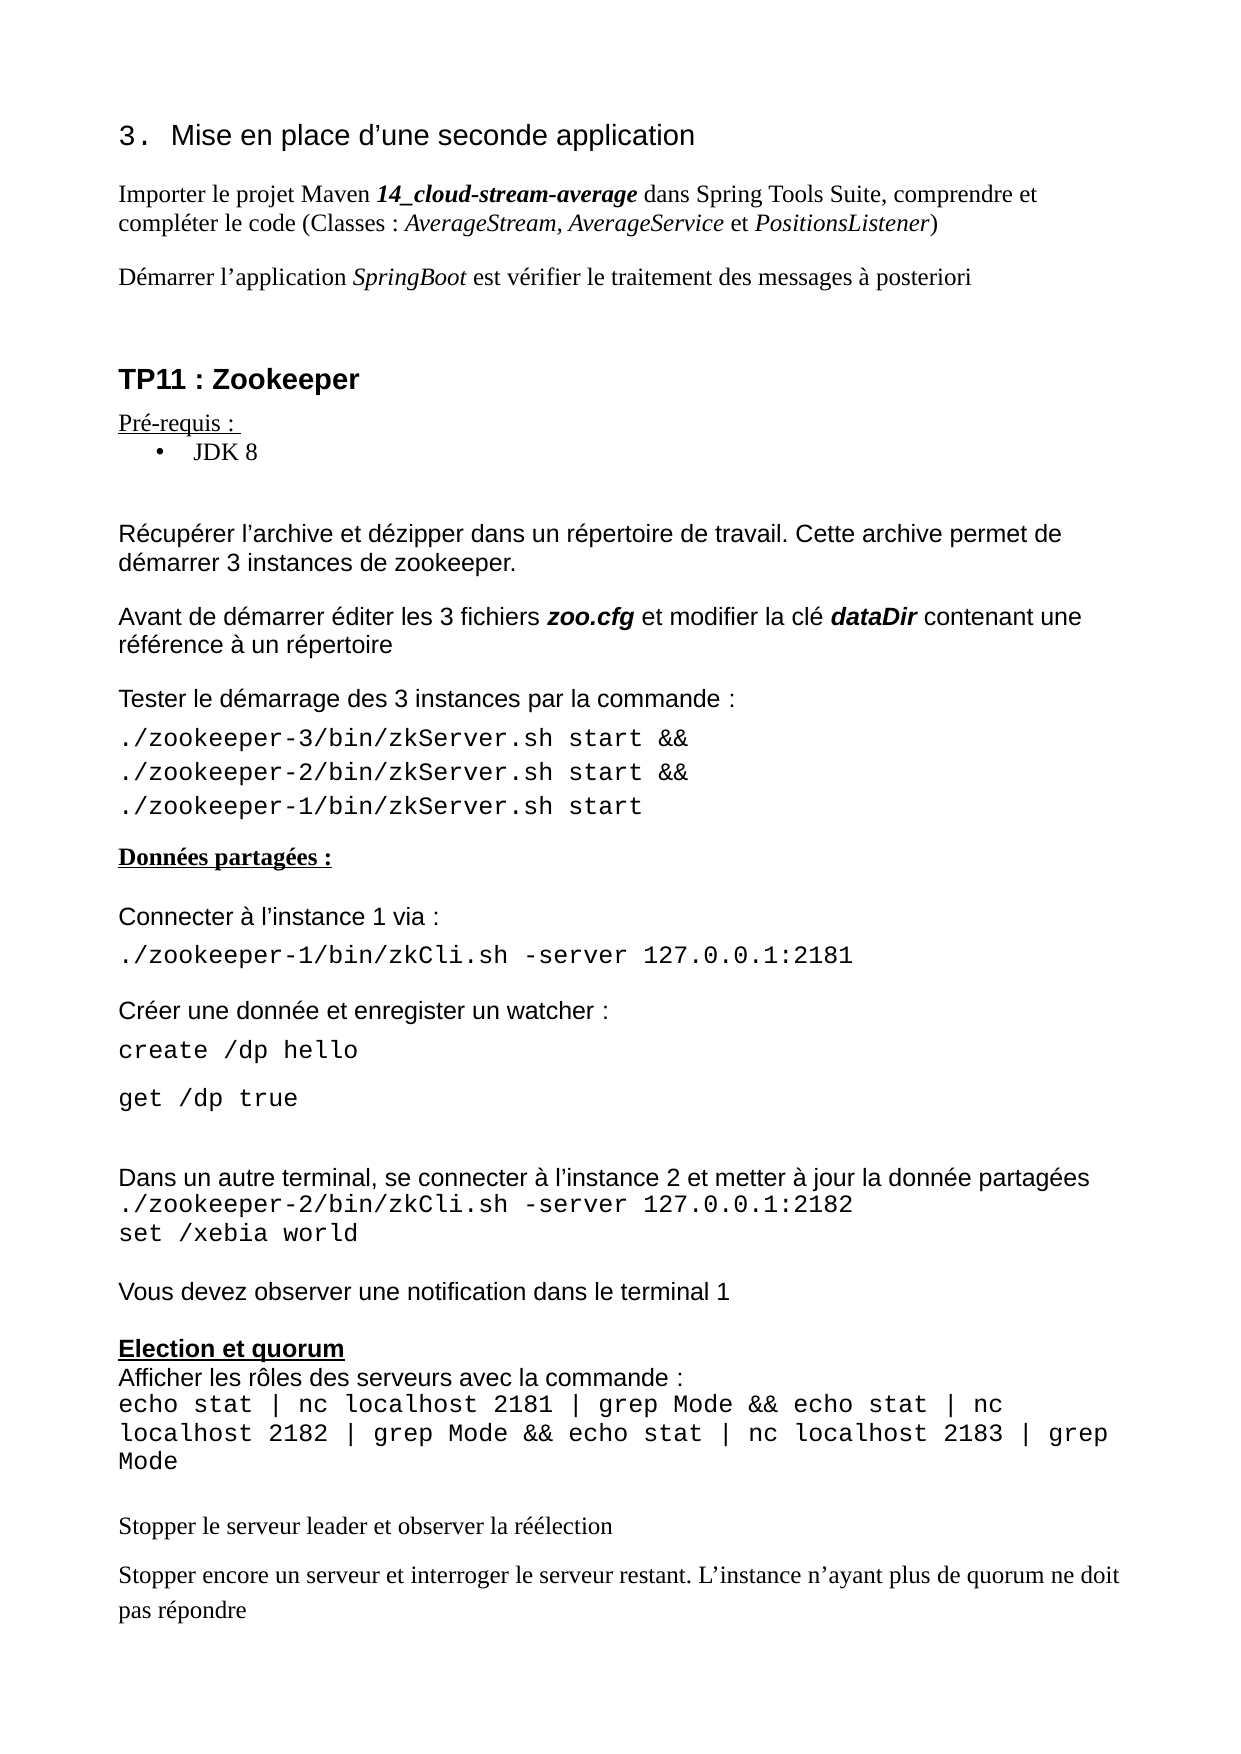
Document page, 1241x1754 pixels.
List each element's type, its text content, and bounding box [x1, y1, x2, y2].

subtitle Démarrer l’application SpringBoot est vérifier le traitement des messages à posteriori [118, 262, 1122, 291]
subtitle Connecter à l’instance 1 via : [118, 901, 1122, 930]
text create /dp hello [118, 1037, 1122, 1066]
text Vous devez observer une notification dans le terminal 1 [118, 1277, 1122, 1306]
text Dans un autre terminal, se connecter à l’instance 2 et metter à jour la donnée partagées [118, 1163, 1122, 1192]
text Stopper encore un serveur et interroger le serveur restant. L’instance n’ayant plus de quorum ne doit pas répondre [118, 1560, 1122, 1624]
text ./zookeeper-3/bin/zkServer.sh start && ./zookeeper-2/bin/zkServer.sh start && ./zookeeper-1/bin/zkServer.sh start [118, 726, 1122, 822]
text Pré-requis : [118, 408, 1122, 437]
text ./zookeeper-2/bin/zkCli.sh -server 127.0.0.1:2182 [118, 1192, 1122, 1220]
text Afficher les rôles des serveurs avec la commande : [118, 1363, 1122, 1392]
text echo stat | nc localhost 2181 | grep Mode && echo stat | nc localhost 2182 | grep Mode && echo stat | nc localhost 2183 | grep Mode [118, 1392, 1122, 1477]
subtitle Importer le projet Maven 14_cloud-stream-average dans Spring Tools Suite, comprendre et compléter le code (Classes : AverageStream, AverageService et PositionsListener) [118, 179, 1122, 237]
subtitle Tester le démarrage des 3 instances par la commande : [118, 684, 1122, 713]
subtitle 3. Mise en place d’une seconde application [118, 118, 1122, 154]
subtitle Avant de démarrer éditer les 3 fichiers zoo.cfg et modifier la clé dataDir contenant une référence à un répertoire [118, 602, 1122, 659]
text Stopper le serveur leader et observer la réélection [118, 1477, 1122, 1540]
text Données partagées : [118, 842, 1122, 871]
subtitle Créer une donnée et enregister un watcher : [118, 996, 1122, 1025]
text get /dp true [118, 1086, 1122, 1114]
text set /xebia world [118, 1220, 1122, 1248]
text ./zookeeper-1/bin/zkCli.sh -server 127.0.0.1:2181 [118, 943, 1122, 971]
subtitle Récupérer l’archive et dézipper dans un répertoire de travail. Cette archive permet de démarrer 3 instances de zookeeper. [118, 519, 1122, 577]
list JDK 8 [156, 437, 1122, 466]
text Election et quorum [118, 1334, 1122, 1363]
subtitle TP11 : Zookeeper [118, 362, 1122, 396]
